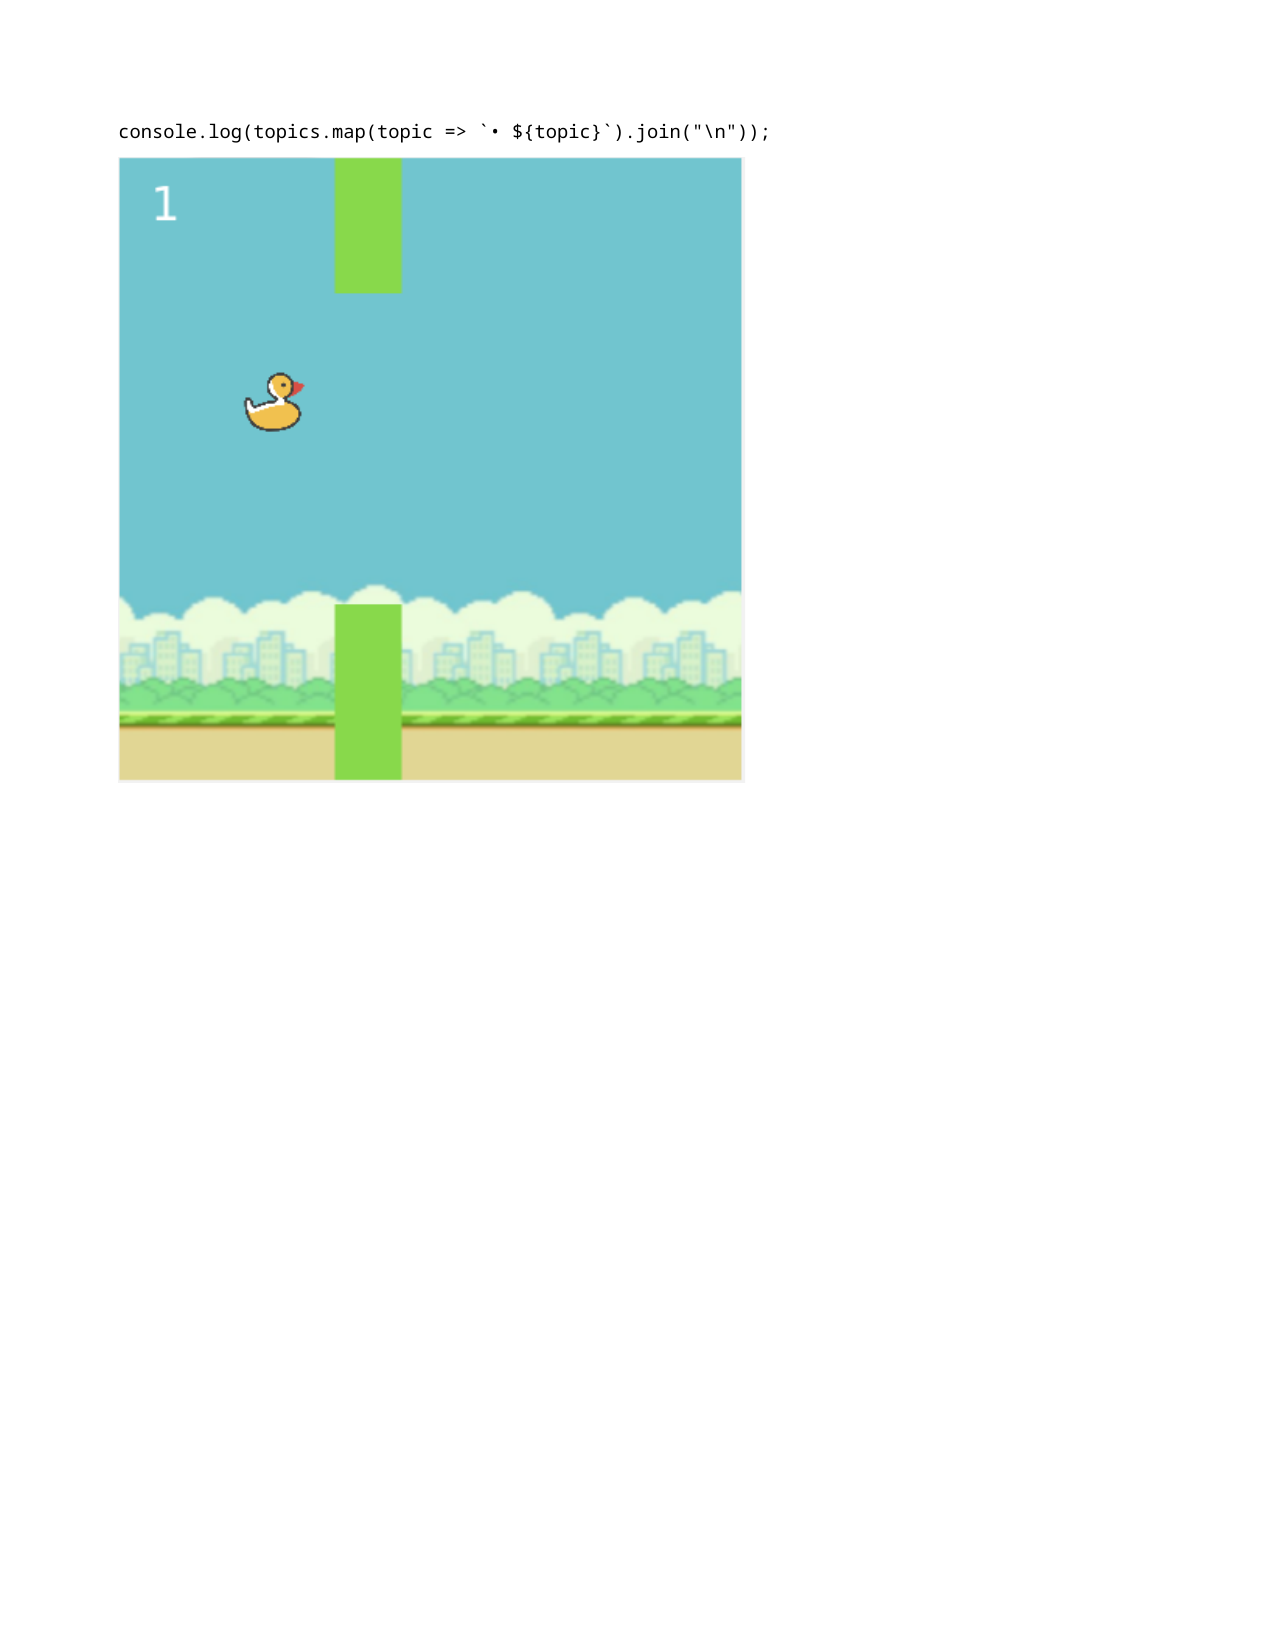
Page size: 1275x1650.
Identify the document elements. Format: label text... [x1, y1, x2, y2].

text console.log(topics.map(topic => `• ${topic}`).join("\n")); [118, 118, 1157, 144]
picture [118, 157, 745, 783]
